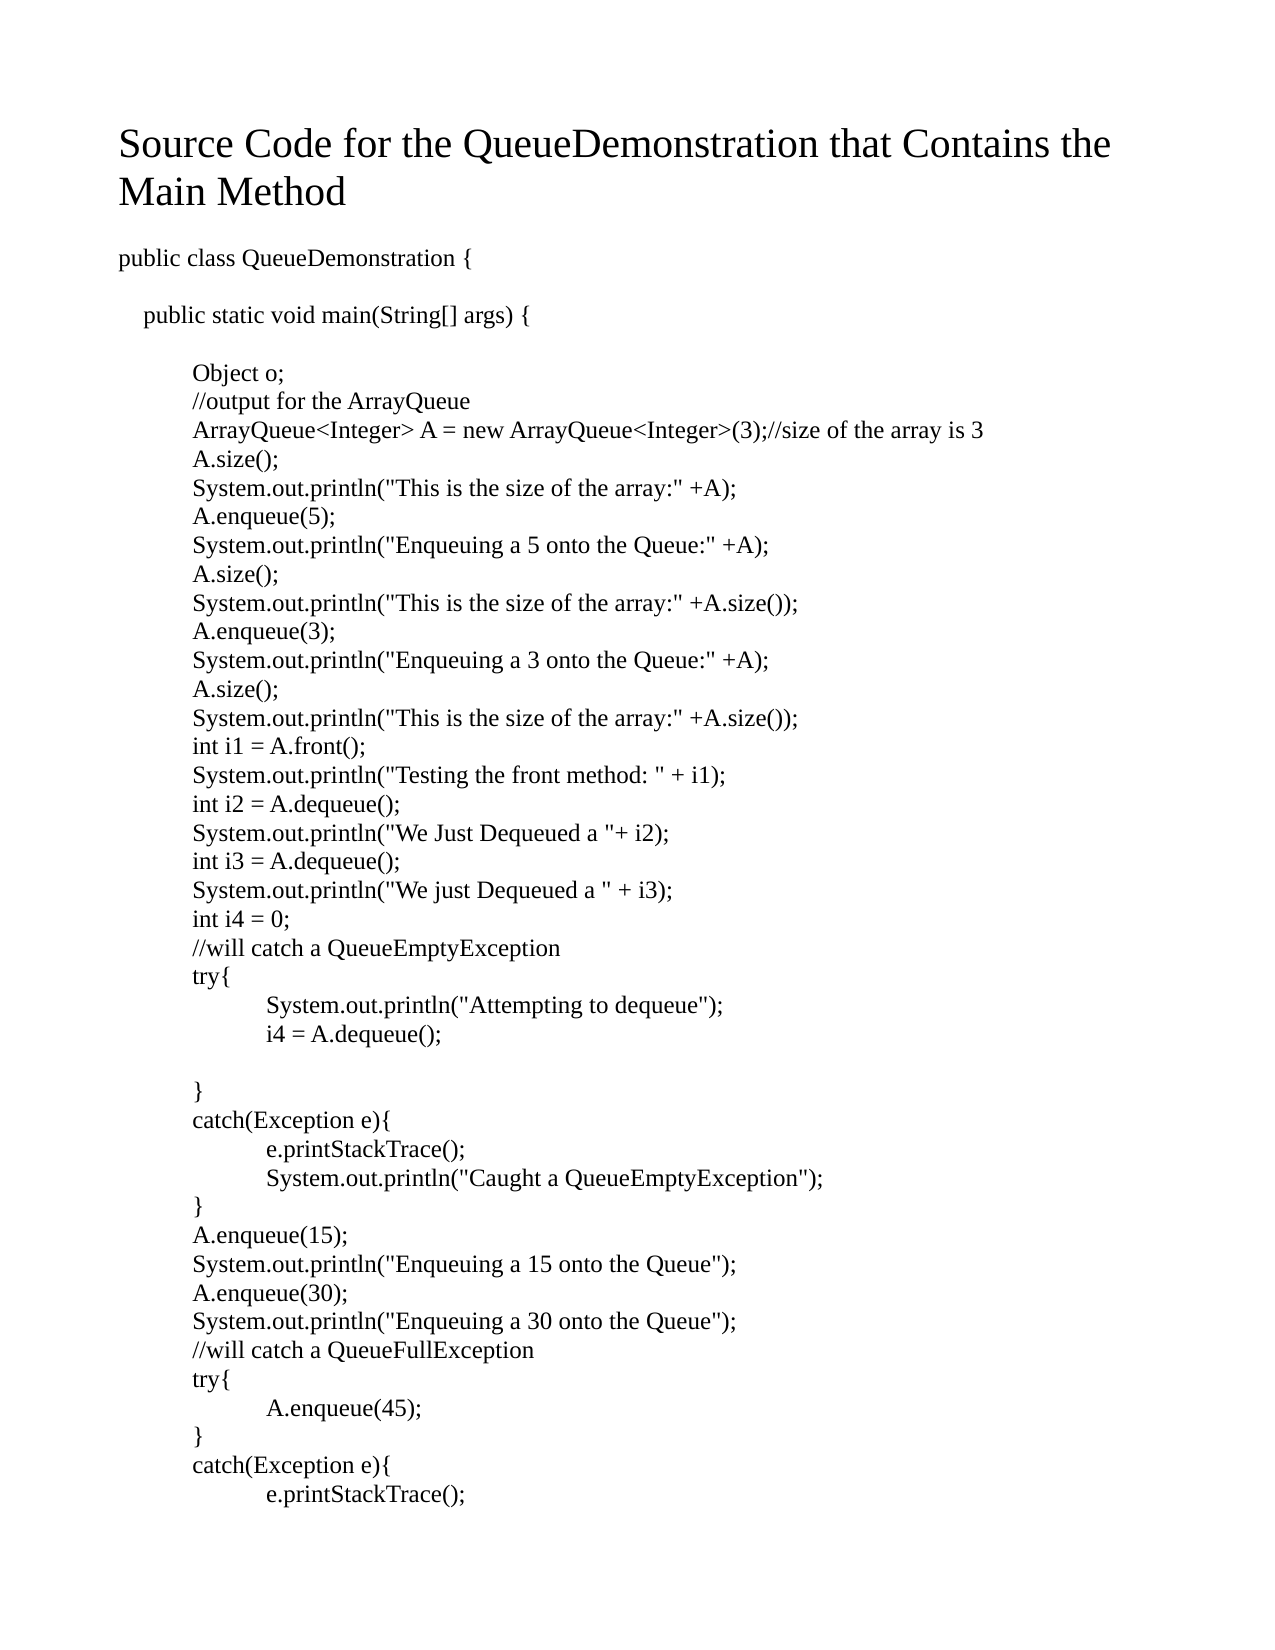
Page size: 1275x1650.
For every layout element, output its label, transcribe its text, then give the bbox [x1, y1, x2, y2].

text System.out.println("We just Dequeued a " + i3); [118, 875, 1157, 904]
text System.out.println("This is the size of the array:" +A.size()); [118, 588, 1157, 616]
text e.printStackTrace(); [118, 1134, 1157, 1163]
text catch(Exception e){ [118, 1450, 1157, 1479]
text Object o; [118, 358, 1157, 386]
text try{ [118, 961, 1157, 990]
text //will catch a QueueEmptyException [118, 933, 1157, 961]
text System.out.println("Enqueuing a 30 onto the Queue"); [118, 1306, 1157, 1335]
text A.enqueue(30); [118, 1278, 1157, 1306]
text try{ [118, 1364, 1157, 1393]
text Source Code for the QueueDemonstration that Contains the Main Method [118, 118, 1157, 214]
text A.size(); [118, 444, 1157, 473]
text public static void main(String[] args) { [118, 300, 1157, 329]
text System.out.println("Caught a QueueEmptyException"); [118, 1163, 1157, 1191]
text } [118, 1076, 1157, 1105]
text int i4 = 0; [118, 904, 1157, 933]
text A.enqueue(45); [118, 1393, 1157, 1421]
text System.out.println("This is the size of the array:" +A); [118, 473, 1157, 501]
text } [118, 1421, 1157, 1450]
text catch(Exception e){ [118, 1105, 1157, 1134]
text A.enqueue(5); [118, 501, 1157, 530]
text System.out.println("Enqueuing a 5 onto the Queue:" +A); [118, 530, 1157, 559]
text A.enqueue(3); [118, 616, 1157, 645]
text System.out.println("This is the size of the array:" +A.size()); [118, 703, 1157, 731]
text e.printStackTrace(); [118, 1479, 1157, 1508]
text A.size(); [118, 559, 1157, 588]
text System.out.println("Testing the front method: " + i1); [118, 760, 1157, 789]
text A.size(); [118, 674, 1157, 703]
text //output for the ArrayQueue [118, 386, 1157, 415]
text int i2 = A.dequeue(); [118, 789, 1157, 818]
text int i1 = A.front(); [118, 731, 1157, 760]
text System.out.println("Attempting to dequeue"); [118, 990, 1157, 1019]
text System.out.println("Enqueuing a 3 onto the Queue:" +A); [118, 645, 1157, 674]
text public class QueueDemonstration { [118, 243, 1157, 271]
text System.out.println("We Just Dequeued a "+ i2); [118, 818, 1157, 846]
text } [118, 1191, 1157, 1220]
text A.enqueue(15); [118, 1220, 1157, 1249]
text //will catch a QueueFullException [118, 1335, 1157, 1364]
text int i3 = A.dequeue(); [118, 846, 1157, 875]
text System.out.println("Enqueuing a 15 onto the Queue"); [118, 1249, 1157, 1278]
text ArrayQueue<Integer> A = new ArrayQueue<Integer>(3);//size of the array is 3 [118, 415, 1157, 444]
text i4 = A.dequeue(); [118, 1019, 1157, 1048]
